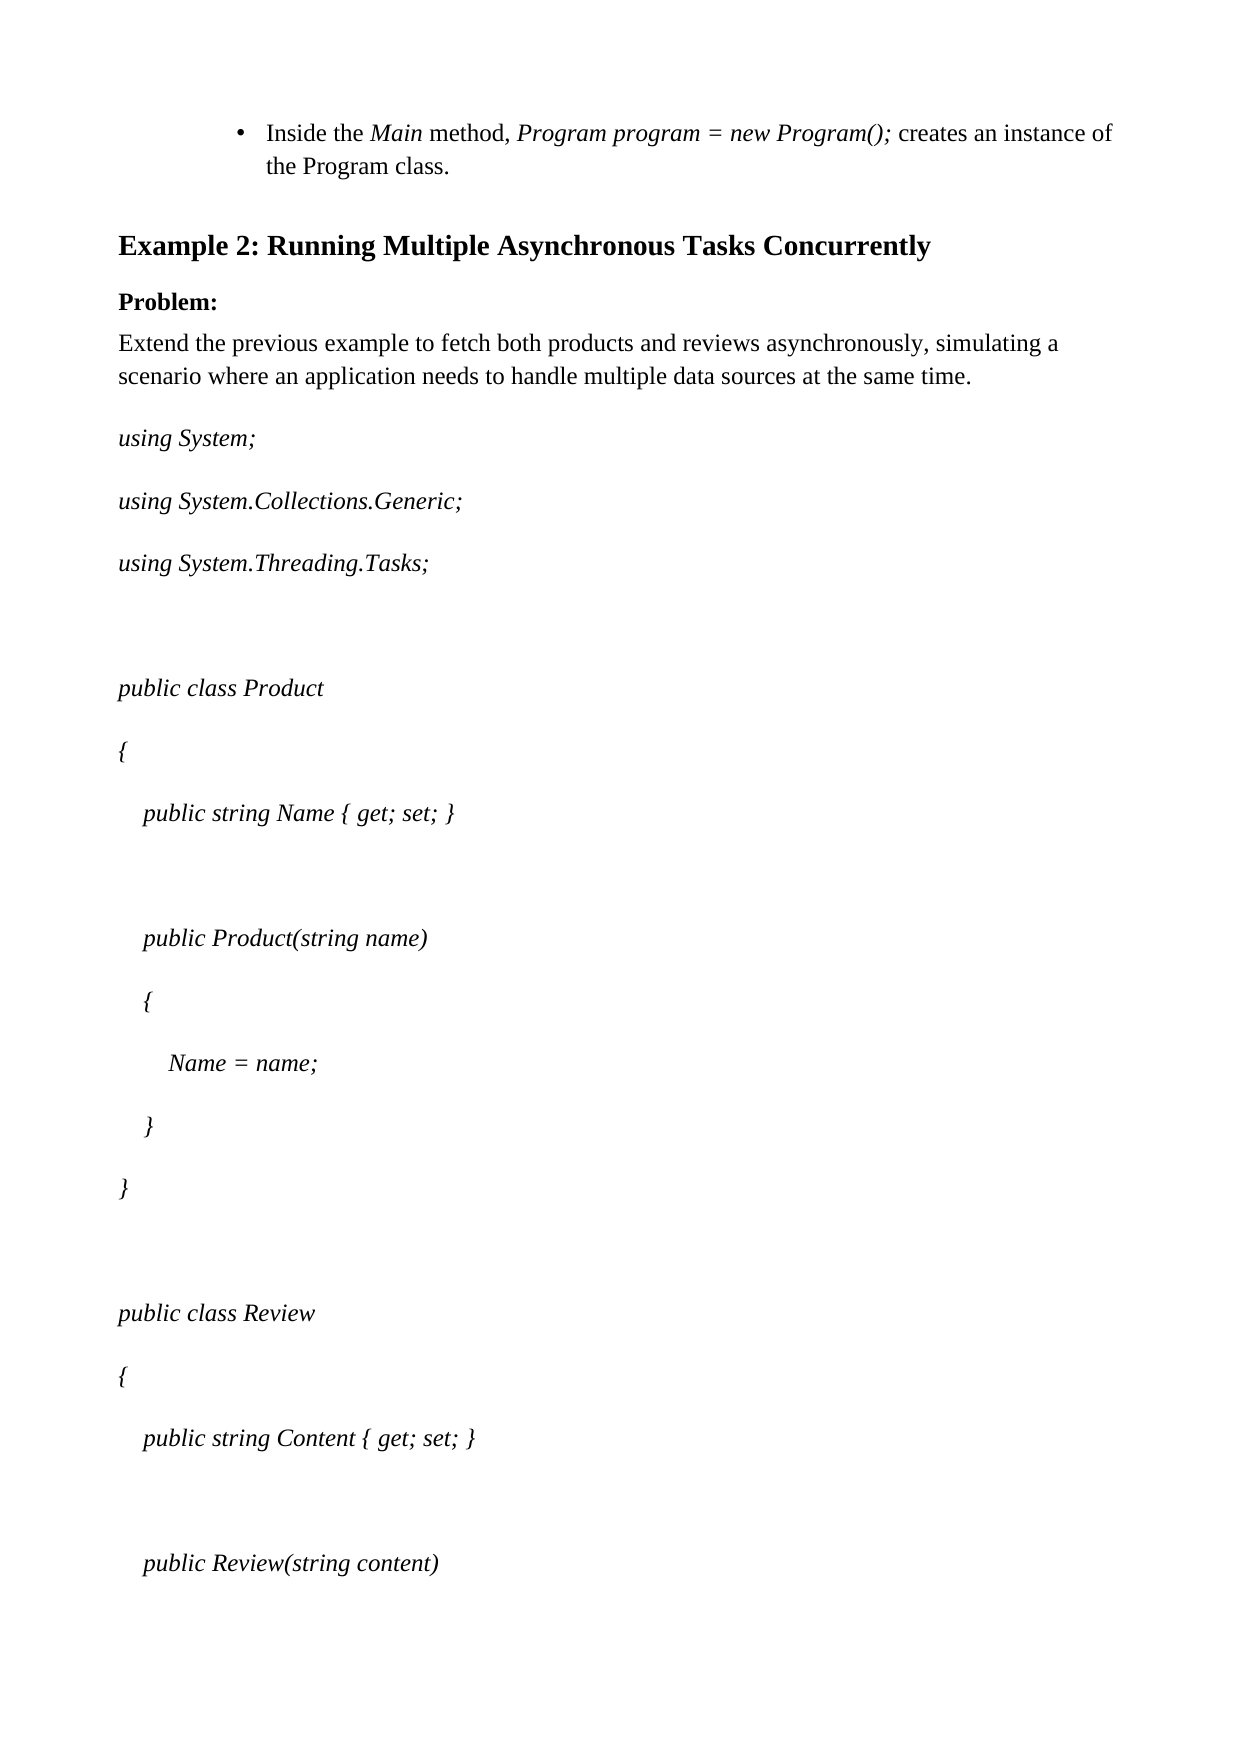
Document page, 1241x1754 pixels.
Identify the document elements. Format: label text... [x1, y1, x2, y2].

list Inside the Main method, Program program = new Program(); creates an instance of the Program class. [236, 118, 1122, 180]
text { [118, 986, 1122, 1015]
text { [118, 1361, 1122, 1390]
subtitle Problem: [118, 287, 1122, 316]
text public string Content { get; set; } [118, 1423, 1122, 1452]
text public class Product [118, 673, 1122, 702]
text Name = name; [118, 1048, 1122, 1077]
text public Review(string content) [118, 1548, 1122, 1577]
text using System; [118, 423, 1122, 452]
text public string Name { get; set; } [118, 798, 1122, 827]
text using System.Threading.Tasks; [118, 548, 1122, 577]
text } [118, 1111, 1122, 1140]
subtitle Example 2: Running Multiple Asynchronous Tasks Concurrently [118, 228, 1122, 262]
text } [118, 1173, 1122, 1202]
text public class Review [118, 1298, 1122, 1327]
text public Product(string name) [118, 923, 1122, 952]
text { [118, 736, 1122, 765]
text Extend the previous example to fetch both products and reviews asynchronously, simulating a scenario where an application needs to handle multiple data sources at the same time. [118, 328, 1122, 390]
text using System.Collections.Generic; [118, 486, 1122, 515]
